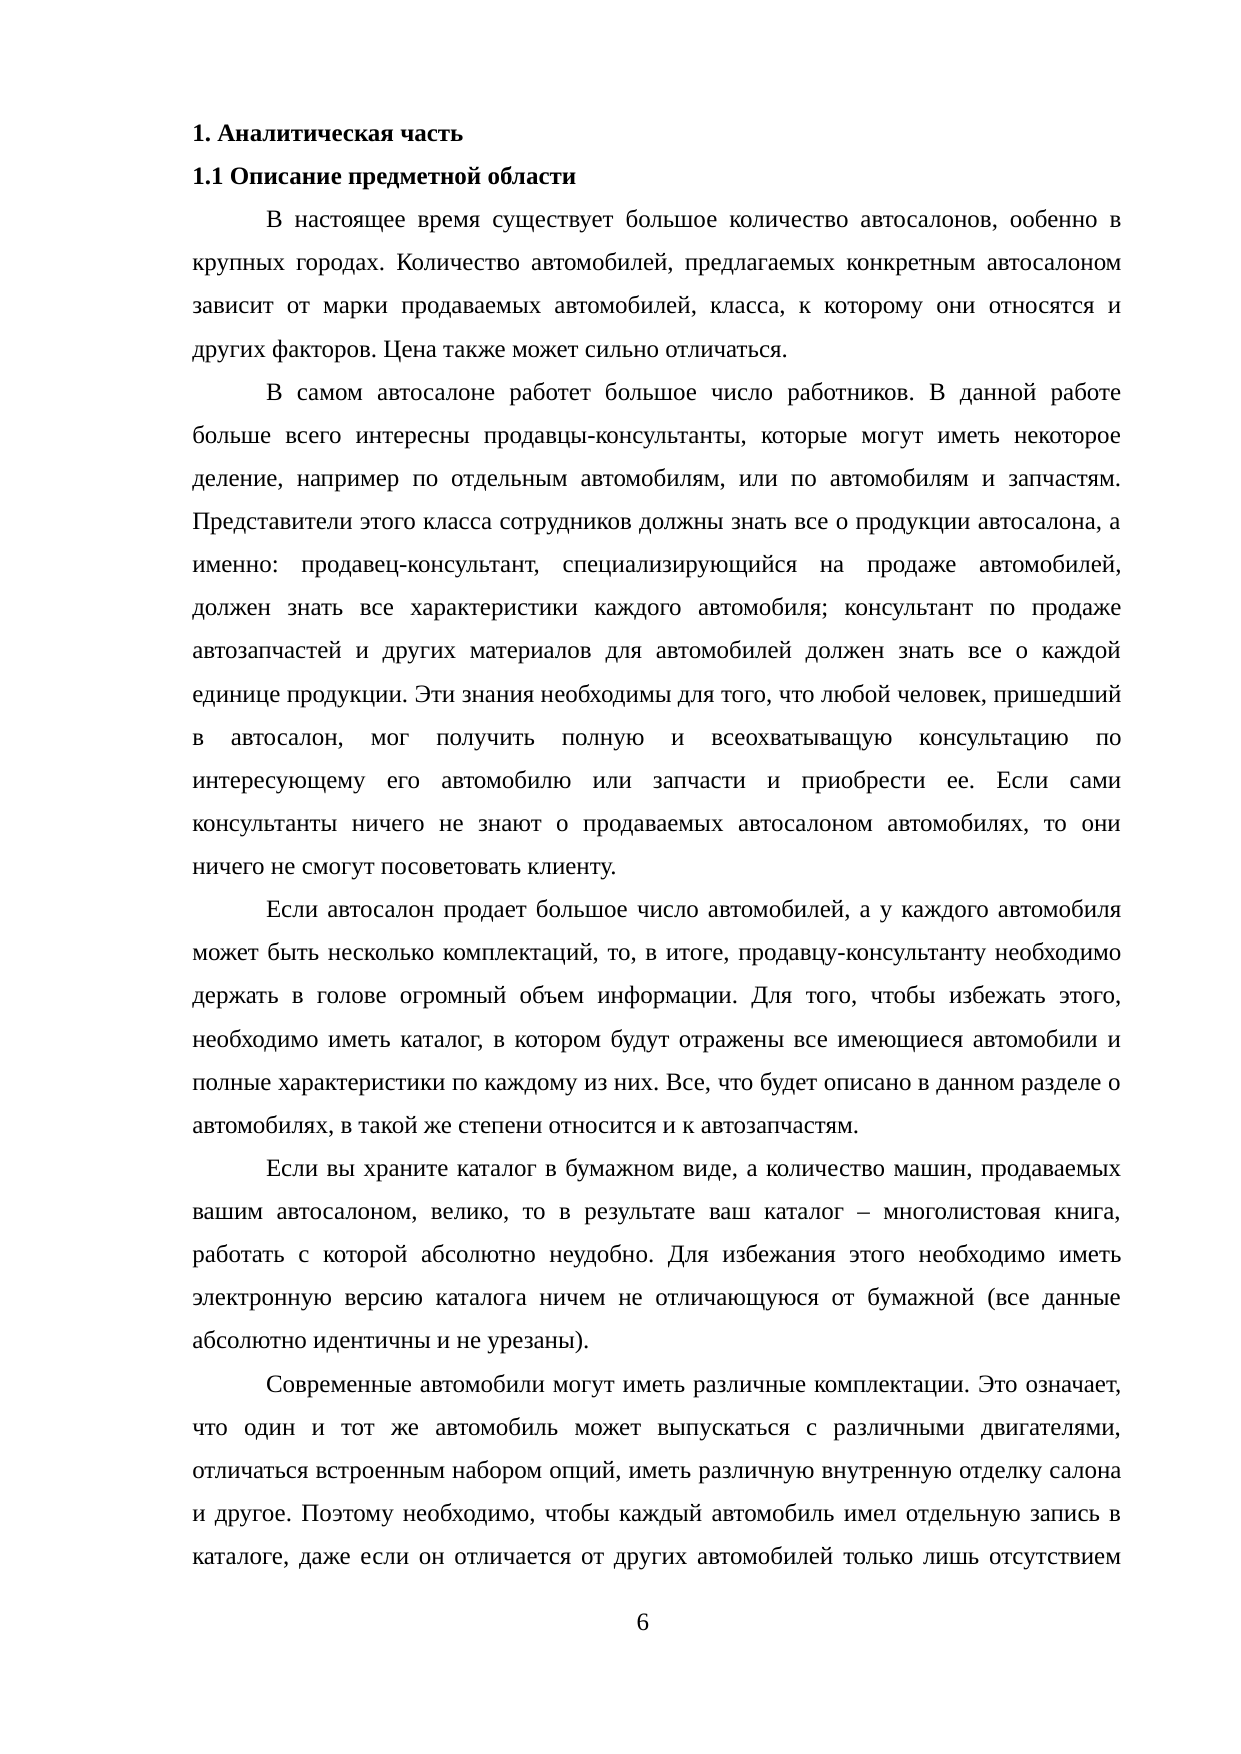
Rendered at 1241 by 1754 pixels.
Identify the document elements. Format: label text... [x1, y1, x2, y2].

text Если автосалон продает большое число автомобилей, а у каждого автомобиля может быть несколько комплектаций, то, в итоге, продавцу-консультанту необходимо держать в голове огромный объем информации. Для того, чтобы избежать этого, необходимо иметь каталог, в котором будут отражены все имеющиеся автомобили и полные характеристики по каждому из них. Все, что будет описано в данном разделе о автомобилях, в такой же степени относится и к автозапчастям. [192, 894, 1122, 1139]
text Современные автомобили могут иметь различные комплектации. Это означает, что один и тот же автомобиль может выпускаться с различными двигателями, отличаться встроенным набором опций, иметь различную внутренную отделку салона и другое. Поэтому необходимо, чтобы каждый автомобиль имел отдельную запись в каталоге, даже если он отличается от других автомобилей только лишь отсутствием [192, 1369, 1122, 1570]
text В самом автосалоне работет большое число работников. В данной работе больше всего интересны продавцы-консультанты, которые могут иметь некоторое деление, например по отдельным автомобилям, или по автомобилям и запчастям. Представители этого класса сотрудников должны знать все о продукции автосалона, а именно: продавец-консультант, специализирующийся на продаже автомобилей, должен знать все характеристики каждого автомобиля; консультант по продаже автозапчастей и других материалов для автомобилей должен знать все о каждой единице продукции. Эти знания необходимы для того, что любой человек, пришедший в автосалон, мог получить полную и всеохватыващую консультацию по интересующему его автомобилю или запчасти и приобрести ее. Если сами консультанты ничего не знают о продаваемых автосалоном автомобилях, то они ничего не смогут посоветовать клиенту. [192, 377, 1122, 880]
text В настоящее время существует большое количество автосалонов, ообенно в крупных городах. Количество автомобилей, предлагаемых конкретным автосалоном зависит от марки продаваемых автомобилей, класса, к которому они относятся и других факторов. Цена также может сильно отличаться. [192, 204, 1122, 362]
subtitle 1.1 Описание предметной области [192, 161, 1122, 190]
subtitle 1. Аналитическая часть [192, 118, 1122, 147]
text Если вы храните каталог в бумажном виде, а количество машин, продаваемых вашим автосалоном, велико, то в результате ваш каталог – многолистовая книга, работать с которой абсолютно неудобно. Для избежания этого необходимо иметь электронную версию каталога ничем не отличающуюся от бумажной (все данные абсолютно идентичны и не урезаны). [192, 1153, 1122, 1354]
